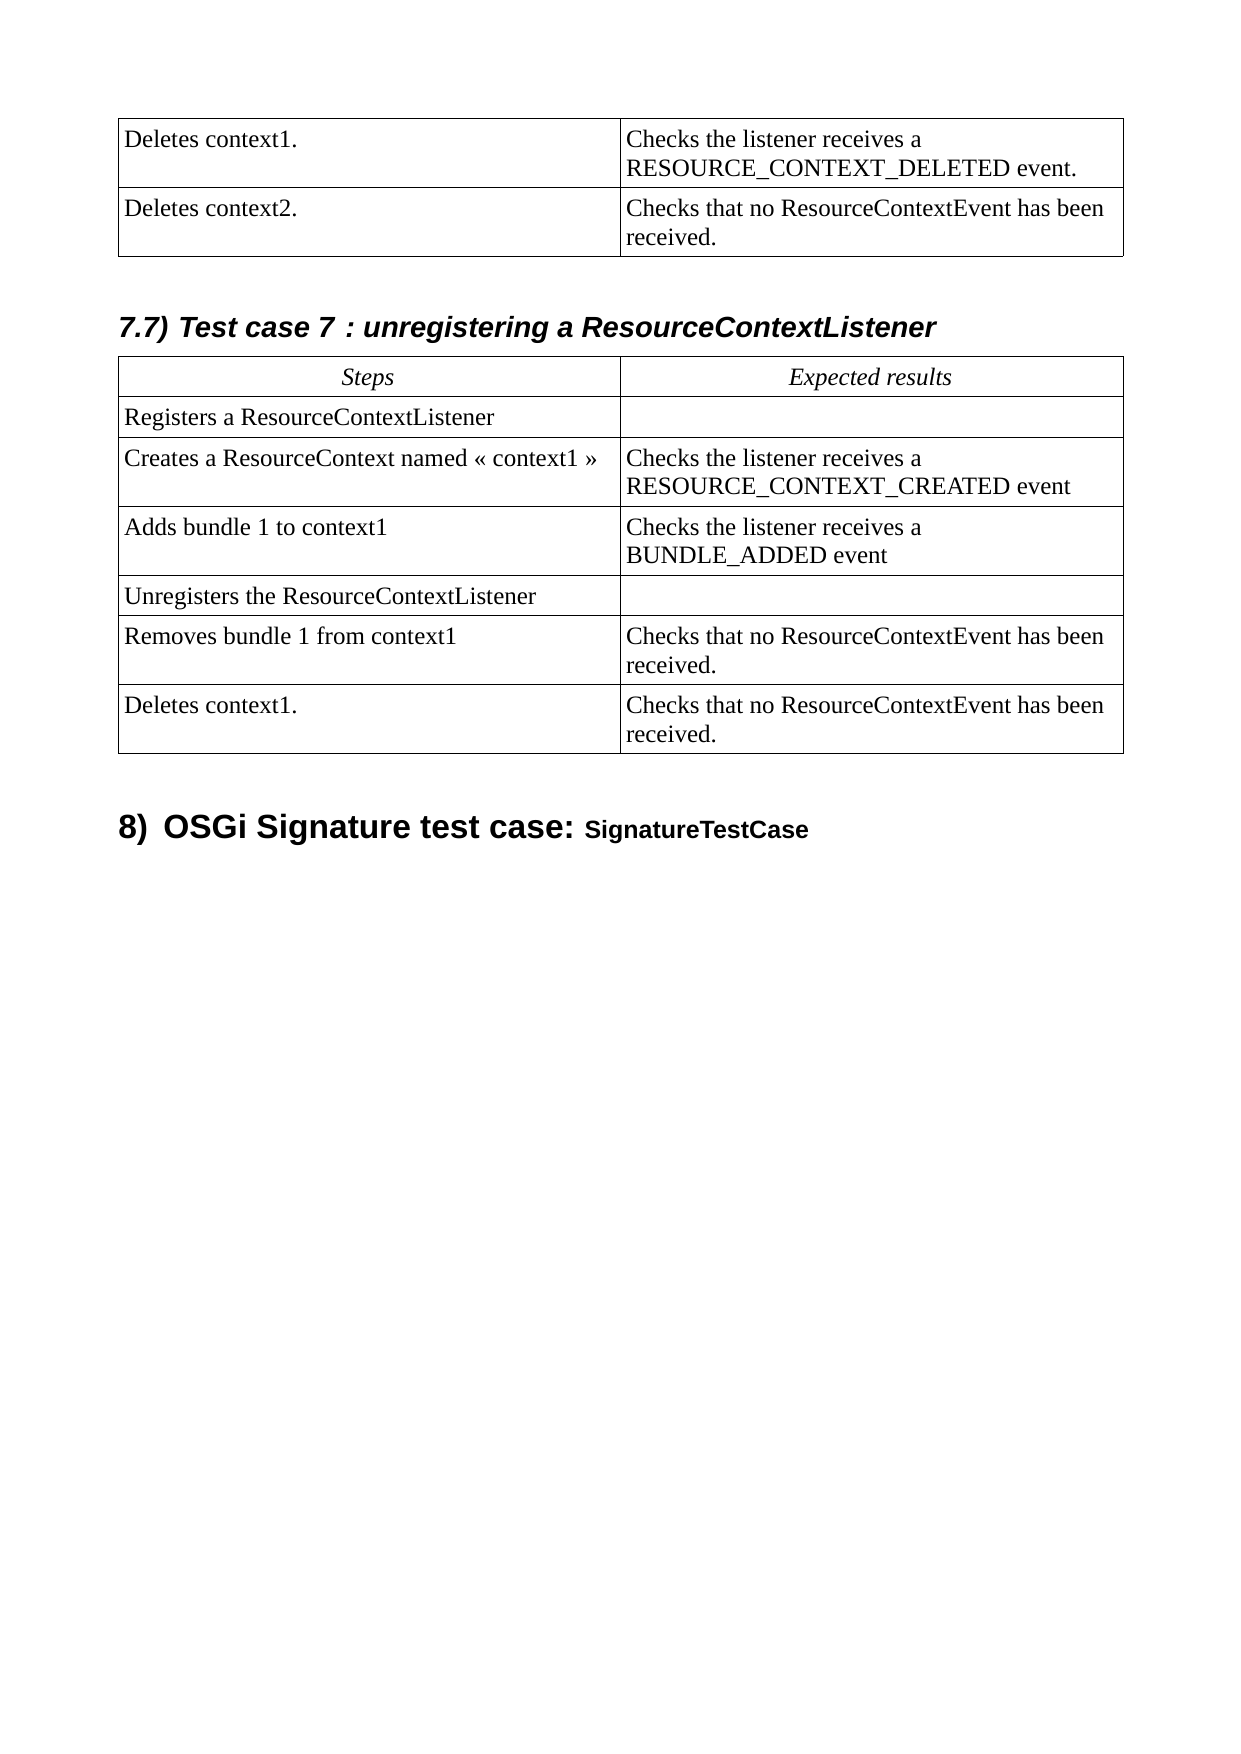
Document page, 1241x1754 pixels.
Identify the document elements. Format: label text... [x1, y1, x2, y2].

subtitle OSGi Signature test case: SignatureTestCase [118, 807, 1122, 846]
table_cell Creates a ResourceContext named « context1 » [119, 438, 620, 506]
table_cell Unregisters the ResourceContextListener [119, 576, 620, 615]
table_cell [621, 397, 1123, 437]
table_cell Checks the listener receives a BUNDLE_ADDED event [621, 507, 1123, 575]
table_cell Adds bundle 1 to context1 [119, 507, 620, 575]
table_cell Removes bundle 1 from context1 [119, 616, 620, 684]
subtitle Test case 7 : unregistering a ResourceContextListener [118, 310, 1122, 344]
table_cell Registers a ResourceContextListener [119, 397, 620, 437]
table_cell Checks the listener receives a RESOURCE_CONTEXT_DELETED event. [621, 119, 1123, 187]
table_cell Deletes context2. [119, 188, 620, 256]
table_cell Checks that no ResourceContextEvent has been received. [621, 685, 1123, 753]
table_header Steps [119, 357, 620, 396]
table_cell Deletes context1. [119, 119, 620, 187]
table_cell Checks that no ResourceContextEvent has been received. [621, 188, 1123, 256]
table_cell Checks the listener receives a RESOURCE_CONTEXT_CREATED event [621, 438, 1123, 506]
table_cell [621, 576, 1123, 615]
table_cell Checks that no ResourceContextEvent has been received. [621, 616, 1123, 684]
table_cell Deletes context1. [119, 685, 620, 753]
table_header Expected results [621, 357, 1123, 396]
